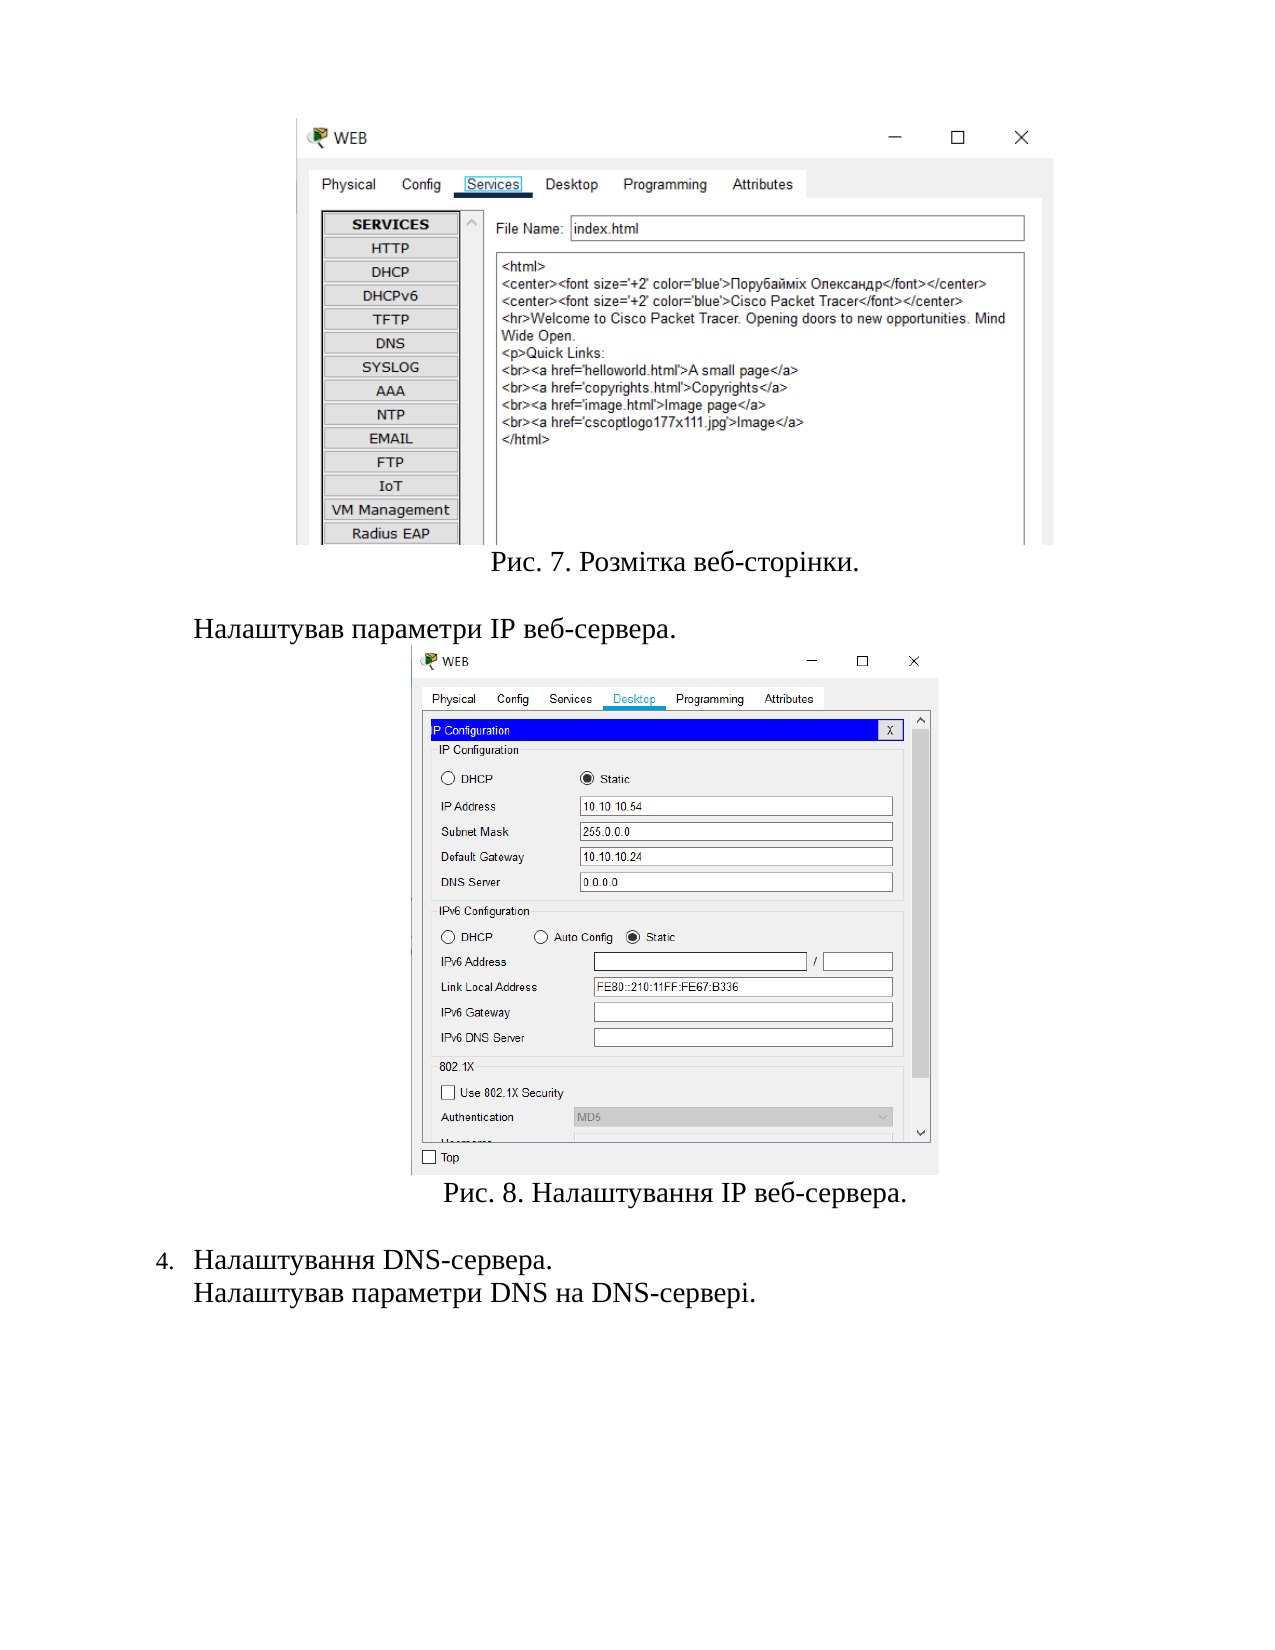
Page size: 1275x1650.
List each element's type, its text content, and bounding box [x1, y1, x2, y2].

text Рис. 7. Розмітка веб-сторінки. [193, 544, 1157, 578]
list Налаштування DNS-сервера. [156, 1242, 1157, 1276]
text Налаштував параметри IP веб-сервера. [193, 612, 1157, 645]
text Налаштував параметри DNS на DNS-cервері. [193, 1276, 1157, 1309]
text Рис. 8. Налаштування IP веб-сервера. [193, 1175, 1157, 1208]
